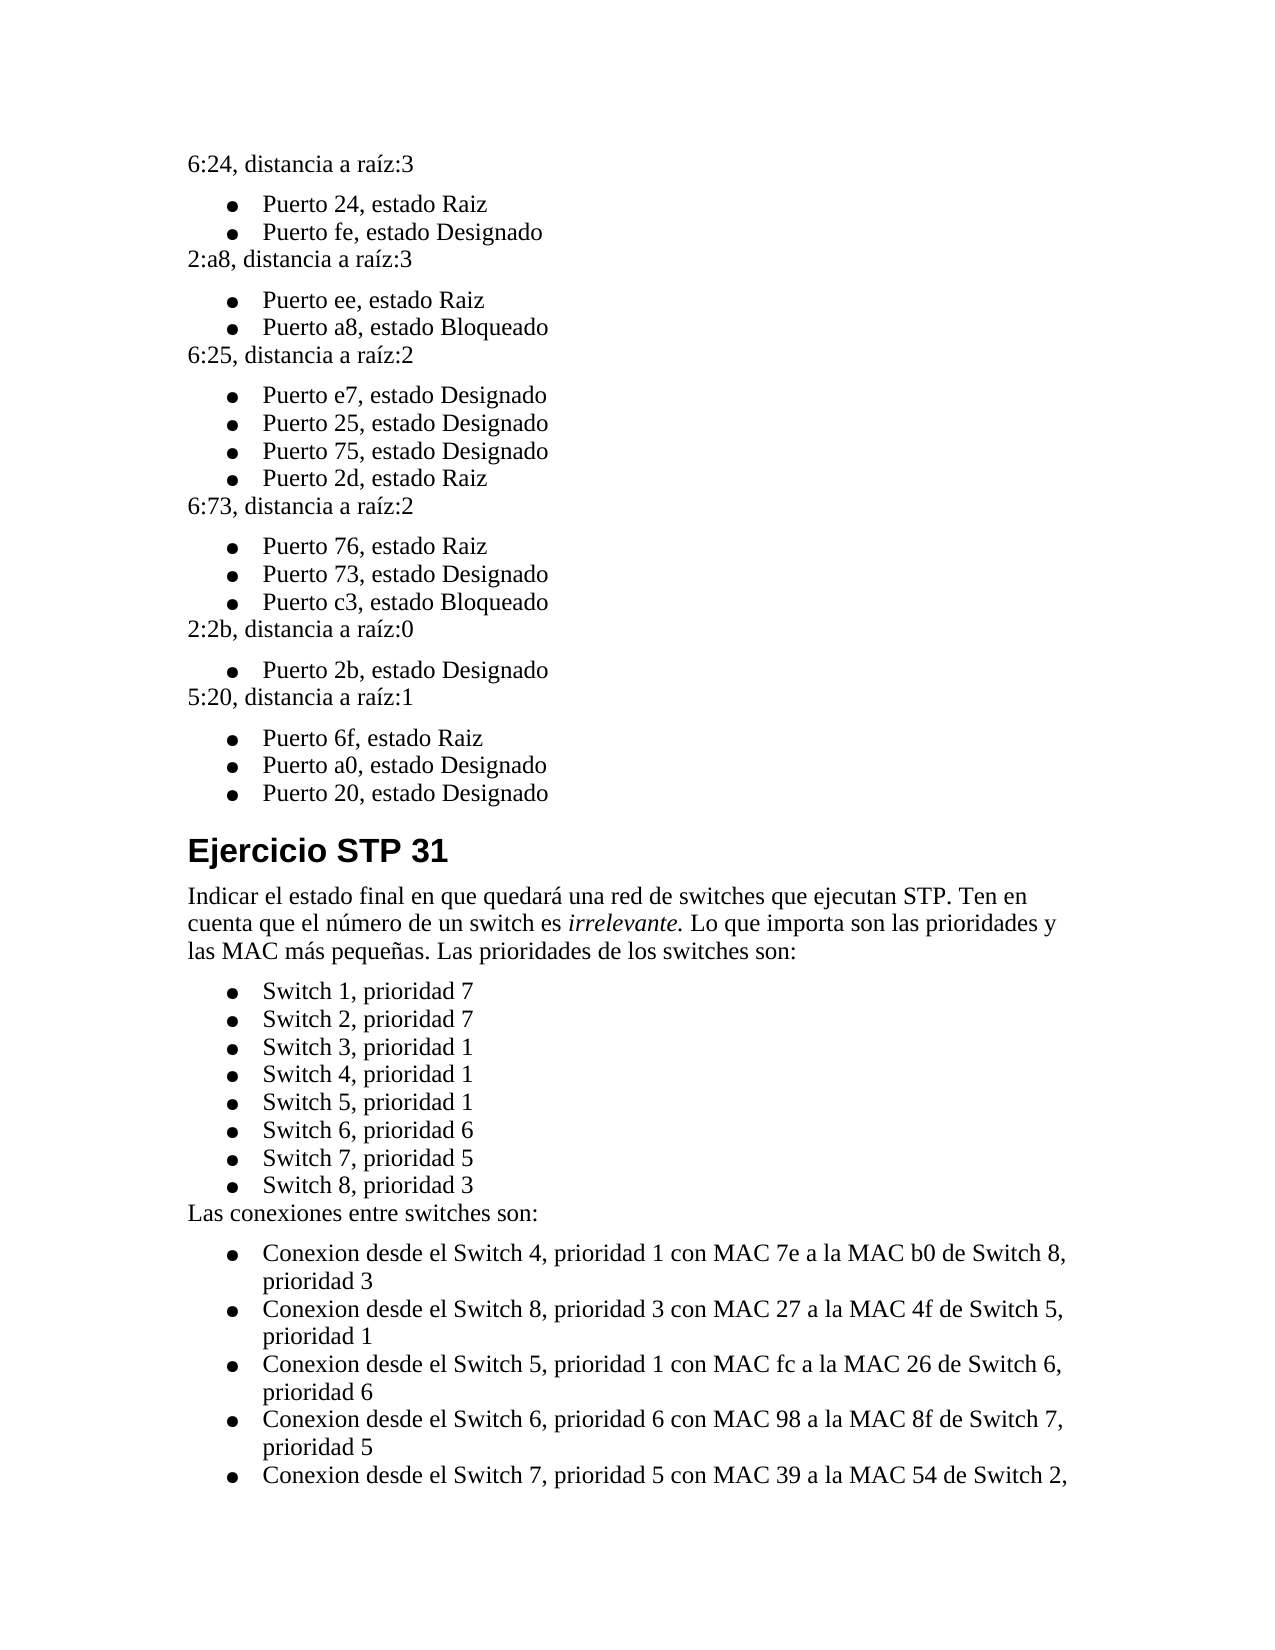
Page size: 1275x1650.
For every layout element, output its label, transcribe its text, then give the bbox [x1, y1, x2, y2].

list Switch 4, prioridad 1 [225, 1061, 1087, 1088]
text 6:24, distancia a raíz:3 [187, 150, 1087, 178]
list Puerto c3, estado Bloqueado [225, 588, 1087, 616]
list Puerto 24, estado Raiz [225, 190, 1087, 218]
text Indicar el estado final en que quedará una red de switches que ejecutan STP. Ten en cuenta que el número de un switch es irrelevante. Lo que importa son las prioridades y las MAC más pequeñas. Las prioridades de los switches son: [187, 882, 1087, 965]
list Conexion desde el Switch 4, prioridad 1 con MAC 7e a la MAC b0 de Switch 8, prioridad 3 [225, 1239, 1087, 1295]
text 2:a8, distancia a raíz:3 [187, 246, 1087, 273]
list Puerto e7, estado Designado [225, 381, 1087, 409]
text 6:25, distancia a raíz:2 [187, 341, 1087, 369]
text 5:20, distancia a raíz:1 [187, 683, 1087, 711]
list Conexion desde el Switch 8, prioridad 3 con MAC 27 a la MAC 4f de Switch 5, prioridad 1 [225, 1295, 1087, 1350]
list Switch 7, prioridad 5 [225, 1144, 1087, 1171]
list Switch 5, prioridad 1 [225, 1088, 1087, 1116]
list Puerto 75, estado Designado [225, 437, 1087, 464]
list Puerto a0, estado Designado [225, 751, 1087, 779]
list Puerto a8, estado Bloqueado [225, 313, 1087, 341]
list Puerto 2d, estado Raiz [225, 464, 1087, 492]
list Conexion desde el Switch 7, prioridad 5 con MAC 39 a la MAC 54 de Switch 2, [225, 1461, 1087, 1489]
list Switch 8, prioridad 3 [225, 1171, 1087, 1199]
text 6:73, distancia a raíz:2 [187, 492, 1087, 520]
list Puerto 25, estado Designado [225, 409, 1087, 437]
list Puerto 76, estado Raiz [225, 532, 1087, 560]
list Puerto 20, estado Designado [225, 779, 1087, 807]
subtitle Ejercicio STP 31 [187, 832, 1087, 869]
list Puerto ee, estado Raiz [225, 286, 1087, 313]
list Puerto fe, estado Designado [225, 218, 1087, 246]
list Switch 1, prioridad 7 [225, 977, 1087, 1005]
list Conexion desde el Switch 5, prioridad 1 con MAC fc a la MAC 26 de Switch 6, prioridad 6 [225, 1350, 1087, 1406]
list Switch 2, prioridad 7 [225, 1005, 1087, 1033]
list Puerto 2b, estado Designado [225, 656, 1087, 683]
list Puerto 73, estado Designado [225, 560, 1087, 588]
list Conexion desde el Switch 6, prioridad 6 con MAC 98 a la MAC 8f de Switch 7, prioridad 5 [225, 1406, 1087, 1461]
list Switch 3, prioridad 1 [225, 1033, 1087, 1061]
list Puerto 6f, estado Raiz [225, 724, 1087, 751]
text Las conexiones entre switches son: [187, 1199, 1087, 1227]
text 2:2b, distancia a raíz:0 [187, 616, 1087, 643]
list Switch 6, prioridad 6 [225, 1116, 1087, 1144]
